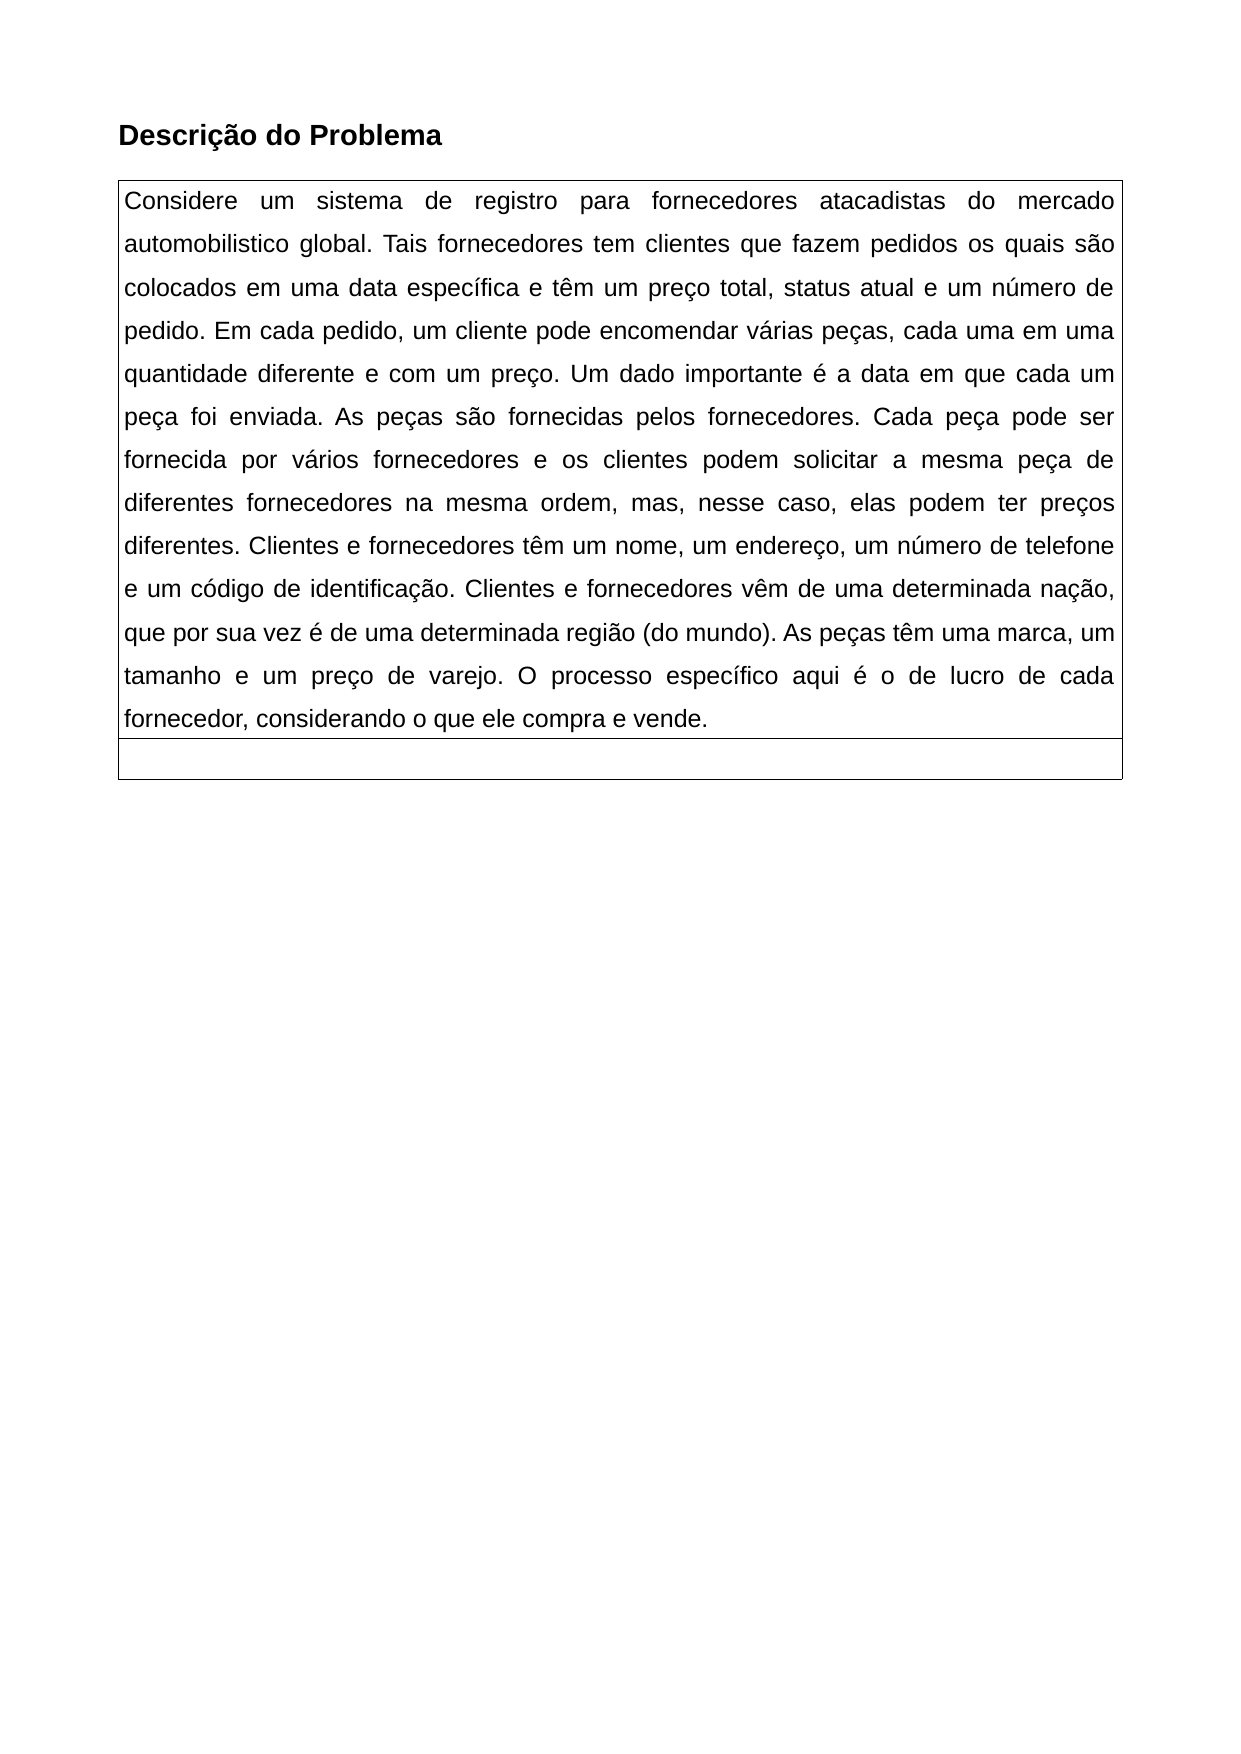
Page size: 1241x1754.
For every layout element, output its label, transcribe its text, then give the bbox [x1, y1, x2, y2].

text Descrição do Problema [118, 118, 1122, 152]
table_header Considere um sistema de registro para fornecedores atacadistas do mercado automobilistico global. Tais fornecedores tem clientes que fazem pedidos os quais são colocados em uma data específica e têm um preço total, status atual e um número de pedido. Em cada pedido, um cliente pode encomendar várias peças, cada uma em uma quantidade diferente e com um preço. Um dado importante é a data em que cada um peça foi enviada. As peças são fornecidas pelos fornecedores. Cada peça pode ser fornecida por vários fornecedores e os clientes podem solicitar a mesma peça de diferentes fornecedores na mesma ordem, mas, nesse caso, elas podem ter preços diferentes. Clientes e fornecedores têm um nome, um endereço, um número de telefone e um código de identificação. Clientes e fornecedores vêm de uma determinada nação, que por sua vez é de uma determinada região (do mundo). As peças têm uma marca, um tamanho e um preço de varejo. O processo específico aqui é o de lucro de cada fornecedor, considerando o que ele compra e vende. [119, 181, 1122, 738]
table_cell [119, 739, 1122, 778]
